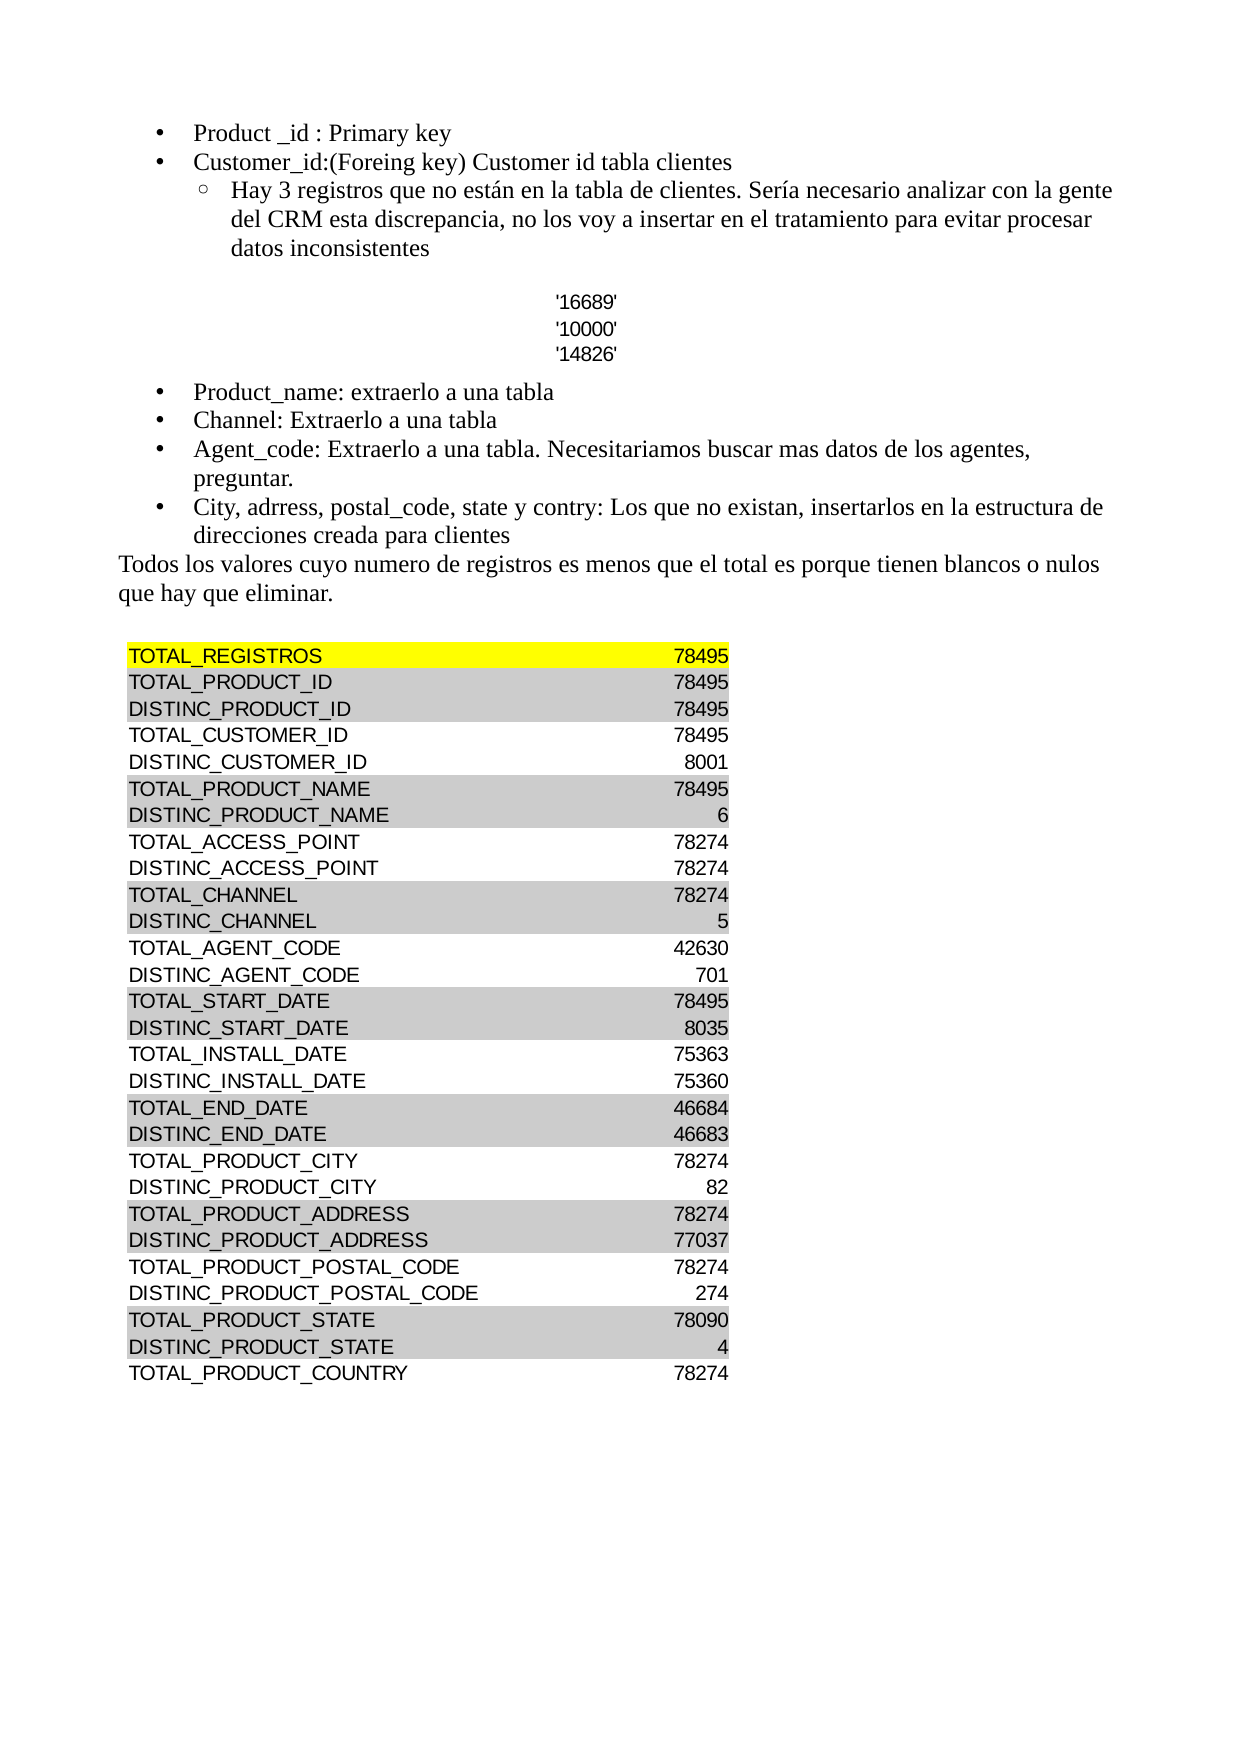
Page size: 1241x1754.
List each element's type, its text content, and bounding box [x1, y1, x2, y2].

list Product _id : Primary key [156, 118, 1122, 147]
list Channel: Extraerlo a una tabla [156, 406, 1122, 434]
list City, adrress, postal_code, state y contry: Los que no existan, insertarlos en la estructura de direcciones creada para clientes [156, 492, 1122, 549]
list Hay 3 registros que no están en la tabla de clientes. Sería necesario analizar con la gente del CRM esta discrepancia, no los voy a insertar en el tratamiento para evitar procesar datos inconsistentes [193, 176, 1122, 262]
text Todos los valores cuyo numero de registros es menos que el total es porque tienen blancos o nulos que hay que eliminar. [118, 549, 1122, 607]
list Product_name: extraerlo a una tabla [156, 377, 1122, 406]
list Customer_id:(Foreing key) Customer id tabla clientes [156, 147, 1122, 176]
list Agent_code: Extraerlo a una tabla. Necesitariamos buscar mas datos de los agentes, preguntar. [156, 434, 1122, 492]
